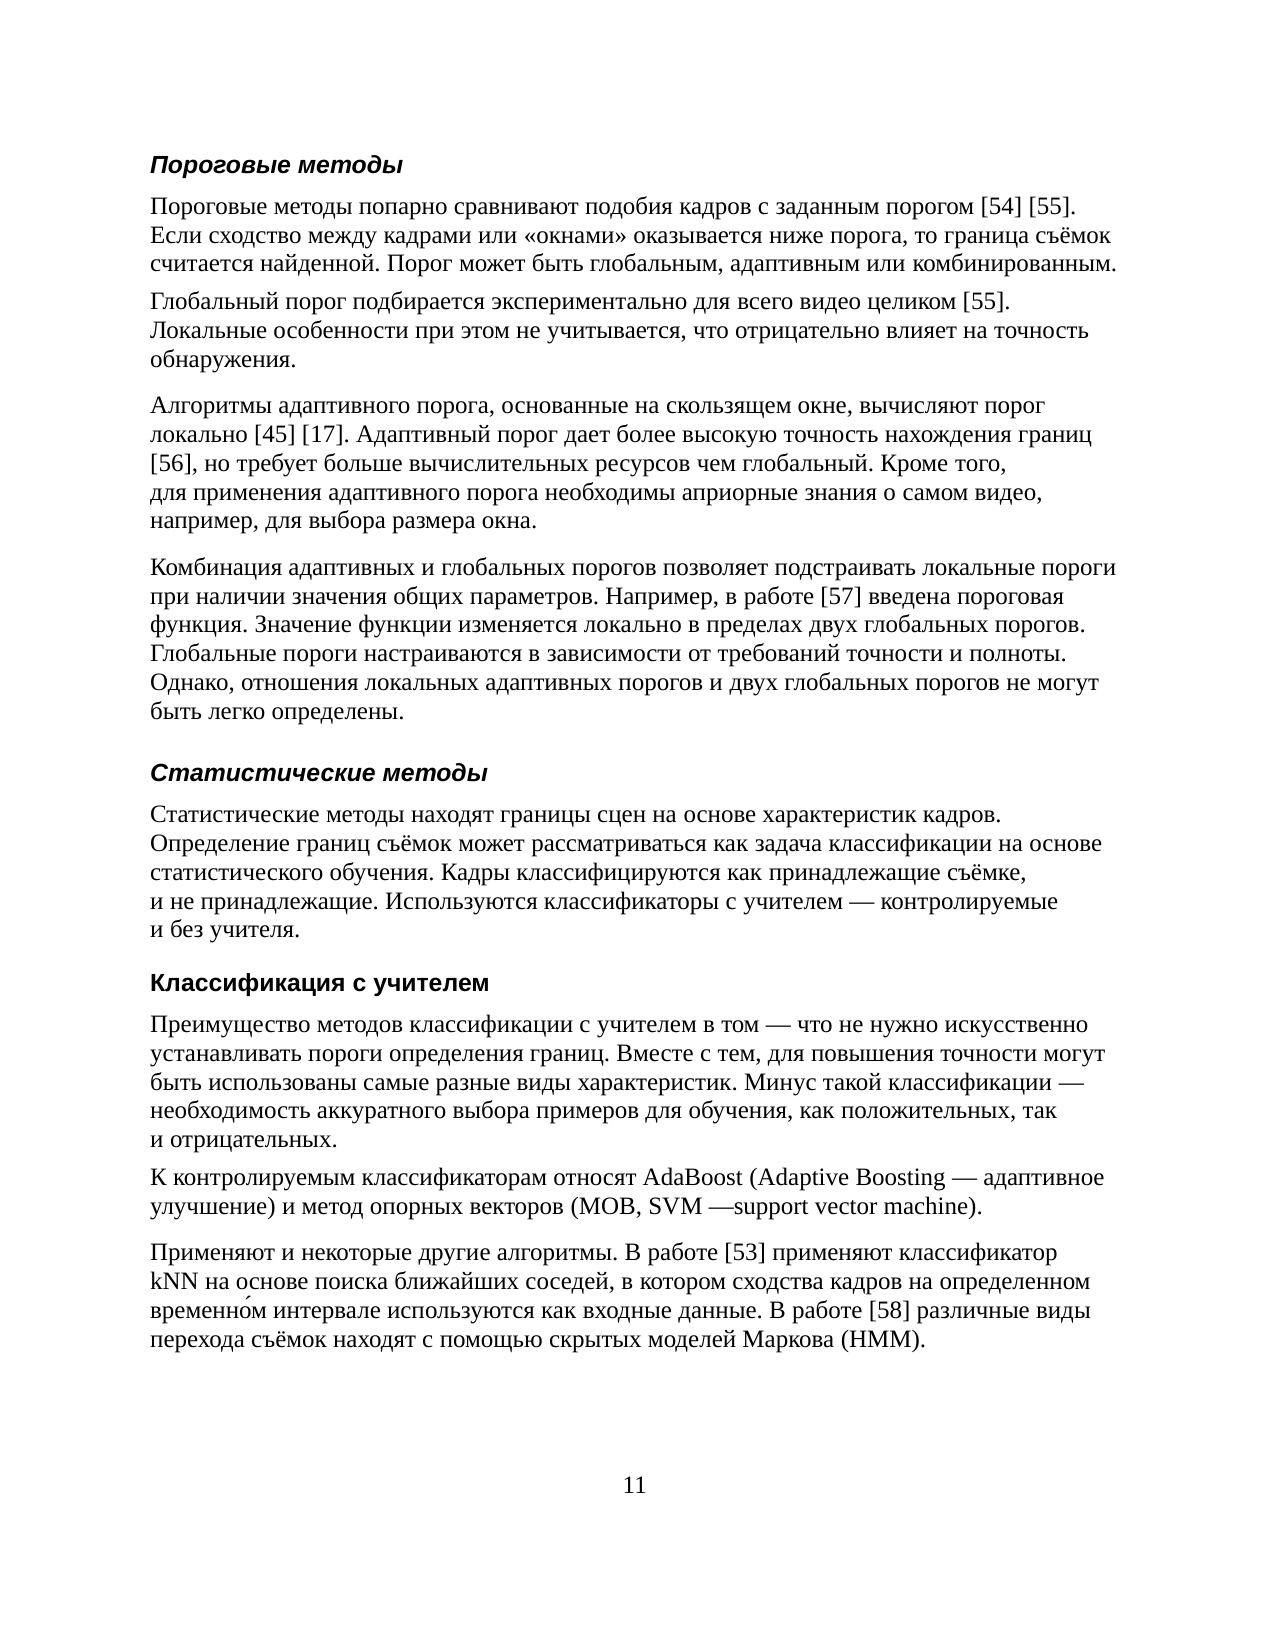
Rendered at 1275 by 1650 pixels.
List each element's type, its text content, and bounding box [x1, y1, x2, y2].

text Статистические методы находят границы сцен на основе характеристик кадров. Определение границ съёмок может рассматриваться как задача классификации на основе статистического обучения. Кадры классифицируются как принадлежащие съёмке, и не принадлежащие. Используются классификаторы с учителем — контролируемые и без учителя. [150, 799, 1125, 943]
text Преимущество методов классификации с учителем в том — что не нужно искусственно устанавливать пороги определения границ. Вместе с тем, для повышения точности могут быть использованы самые разные виды характеристик. Минус такой классификации — необходимость аккуратного выбора примеров для обучения, как положительных, так и отрицательных. [150, 1009, 1125, 1153]
text К контролируемым классификаторам относят AdaBoost (Adaptive Boosting — адаптивное улучшение) и метод опорных векторов (МОВ, SVM —support vector machine). [150, 1162, 1125, 1219]
subtitle Статистические методы [150, 758, 1125, 787]
text Глобальный порог подбирается экспериментально для всего видео целиком [55]. Локальные особенности при этом не учитывается, что отрицательно влияет на точность обнаружения. [150, 286, 1125, 372]
subtitle Классификация с учителем [150, 968, 1125, 997]
text Комбинация адаптивных и глобальных порогов позволяет подстраивать локальные пороги при наличии значения общих параметров. Например, в работе [57] введена пороговая функция. Значение функции изменяется локально в пределах двух глобальных порогов. Глобальные пороги настраиваются в зависимости от требований точности и полноты. Однако, отношения локальных адаптивных порогов и двух глобальных порогов не могут быть легко определены. [150, 552, 1125, 724]
text Алгоритмы адаптивного порога, основанные на скользящем окне, вычисляют порог локально [45] [17]. Адаптивный порог дает более высокую точность нахождения границ [56], но требует больше вычислительных ресурсов чем глобальный. Кроме того, для применения адаптивного порога необходимы априорные знания о самом видео, например, для выбора размера окна. [150, 390, 1125, 534]
text Пороговые методы попарно сравнивают подобия кадров с заданным порогом [54] [55]. Если сходство между кадрами или «окнами» оказывается ниже порога, то граница съёмок считается найденной. Порог может быть глобальным, адаптивным или комбинированным. [150, 191, 1125, 277]
subtitle Пороговые методы [150, 150, 1125, 178]
text Применяют и некоторые другие алгоритмы. В работе [53] применяют классификатор kNN на основе поиска ближайших соседей, в котором сходства кадров на определенном временно́м интервале используются как входные данные. В работе [58] различные виды перехода съёмок находят с помощью скрытых моделей Маркова (HMM). [150, 1237, 1125, 1352]
